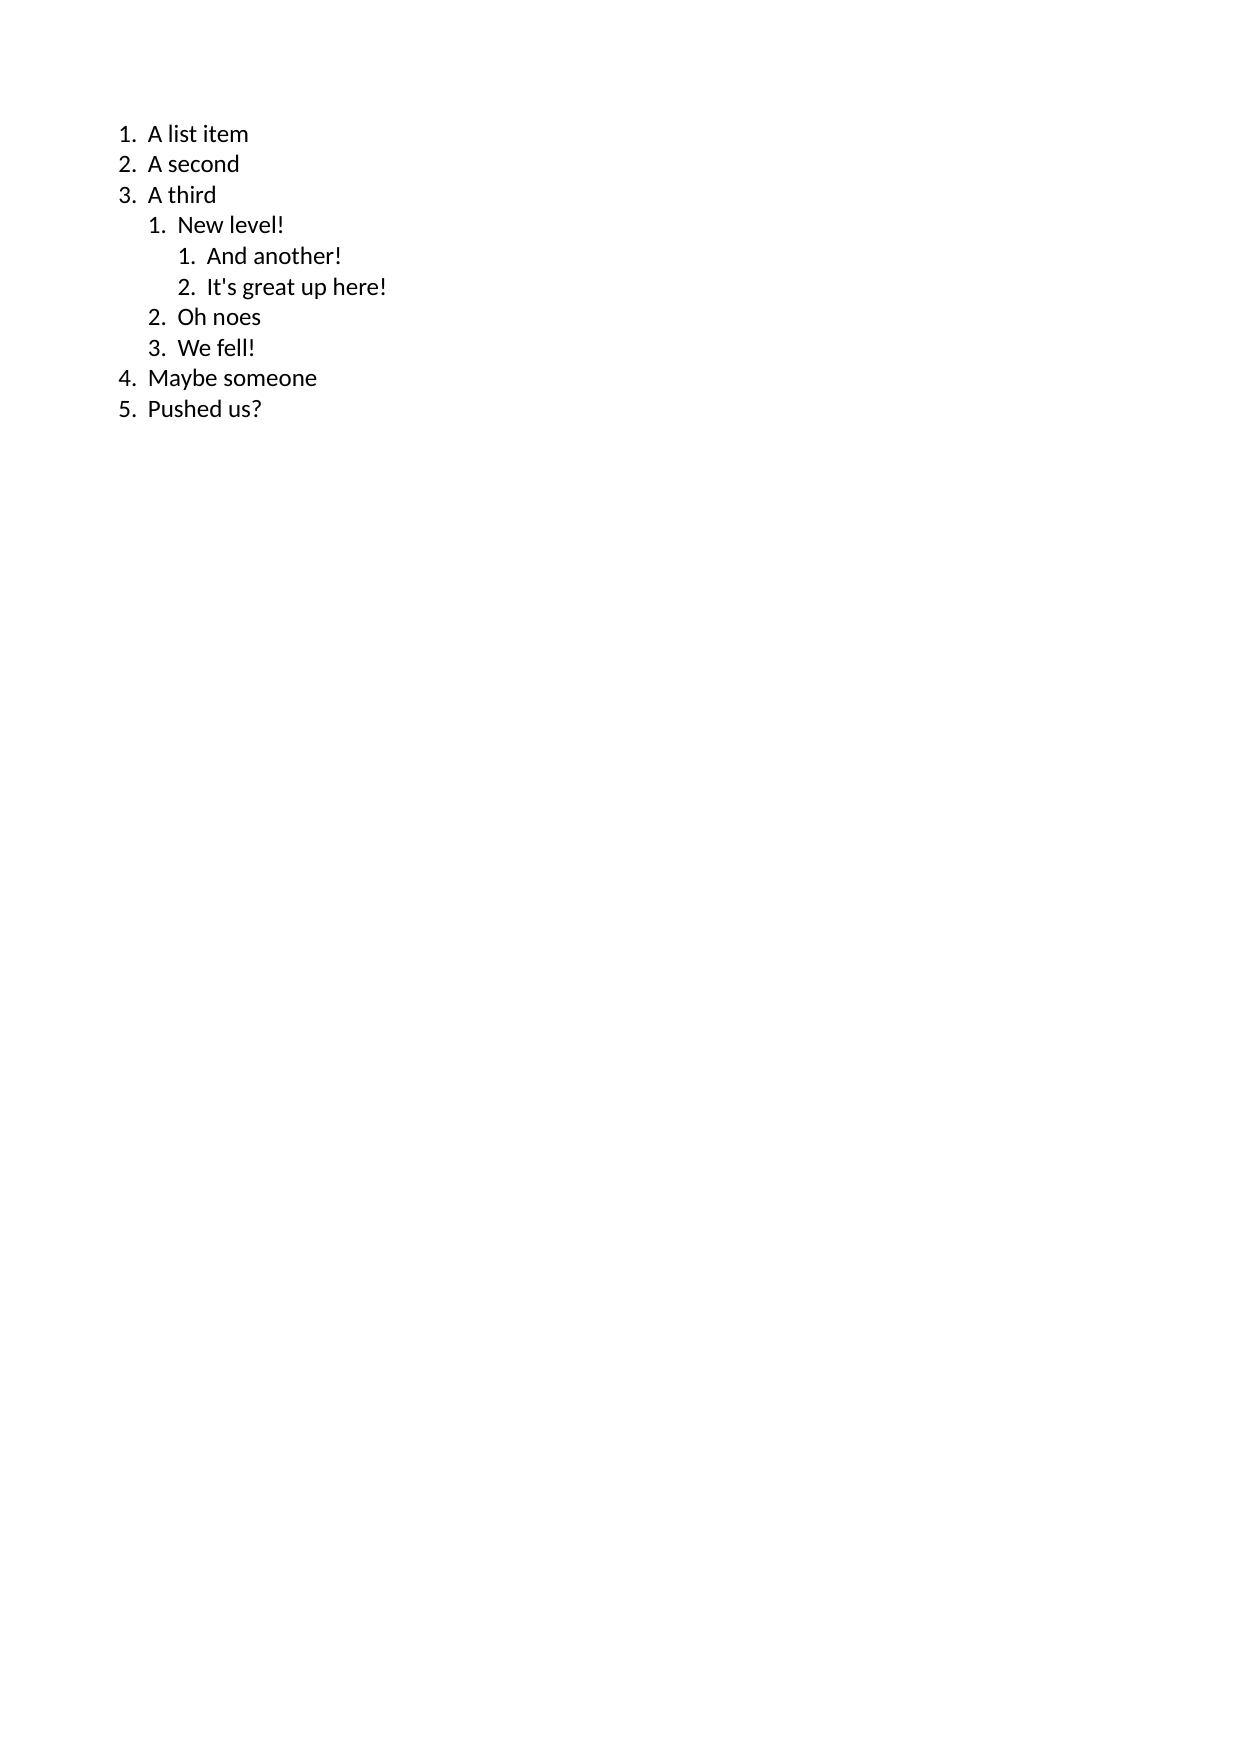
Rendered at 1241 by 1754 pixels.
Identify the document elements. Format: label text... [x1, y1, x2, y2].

list We fell! [148, 332, 1122, 362]
list Pushed us? [118, 393, 1122, 423]
list Maybe someone [118, 362, 1122, 393]
list A list item [118, 118, 1122, 149]
list New level! [148, 210, 1122, 240]
list And another! [177, 240, 1122, 271]
list A third [118, 179, 1122, 210]
list Oh noes [148, 301, 1122, 332]
list It's great up here! [177, 271, 1122, 301]
list A second [118, 149, 1122, 179]
